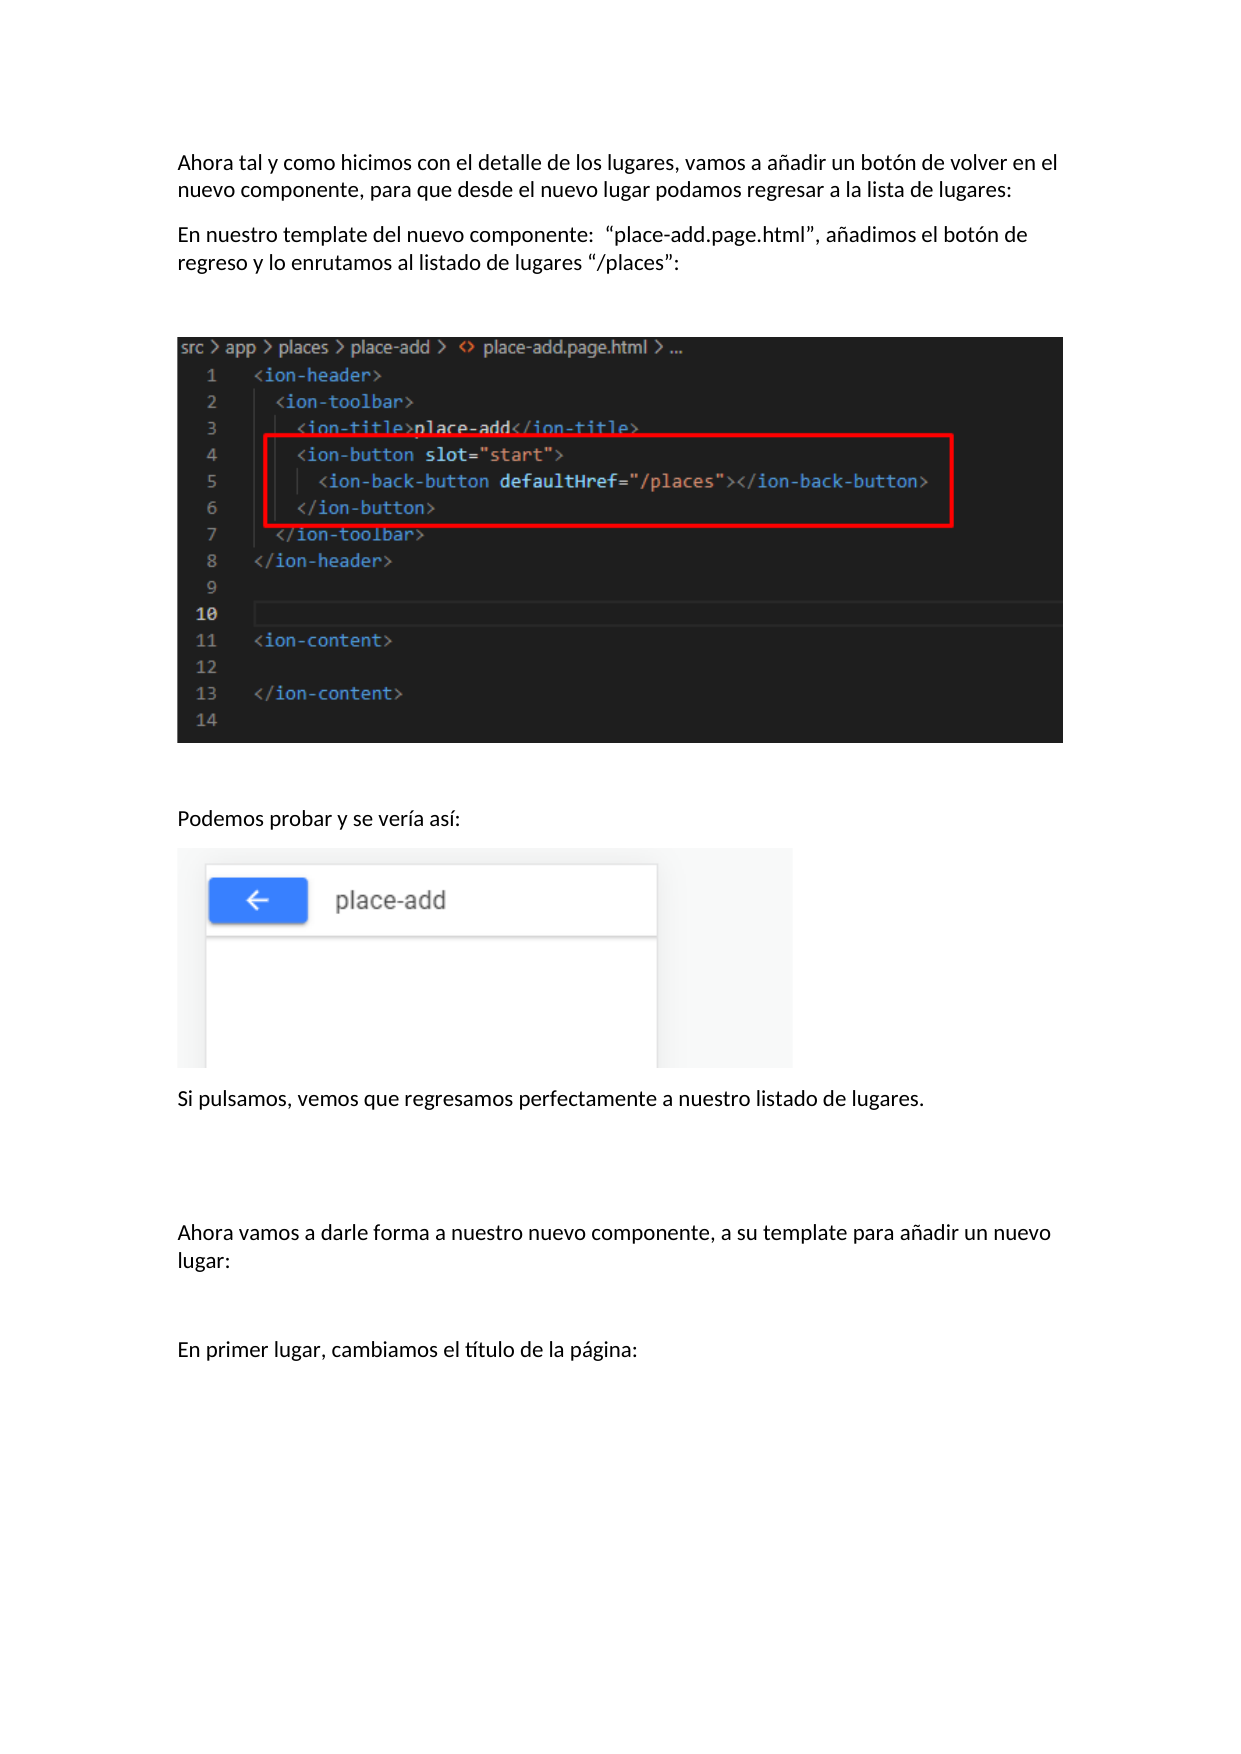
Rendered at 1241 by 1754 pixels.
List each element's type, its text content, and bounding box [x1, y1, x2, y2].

text Ahora tal y como hicimos con el detalle de los lugares, vamos a añadir un botón de volver en el nuevo componente, para que desde el nuevo lugar podamos regresar a la lista de lugares: [177, 148, 1063, 204]
text En nuestro template del nuevo componente: “place-add.page.html”, añadimos el botón de regreso y lo enrutamos al listado de lugares “/places”: [177, 220, 1063, 276]
text Podemos probar y se vería así: [177, 804, 1063, 832]
text Ahora vamos a darle forma a nuestro nuevo componente, a su template para añadir un nuevo lugar: [177, 1218, 1063, 1274]
text Si pulsamos, vemos que regresamos perfectamente a nuestro listado de lugares. [177, 1084, 1063, 1112]
text En primer lugar, cambiamos el título de la página: [177, 1335, 1063, 1363]
